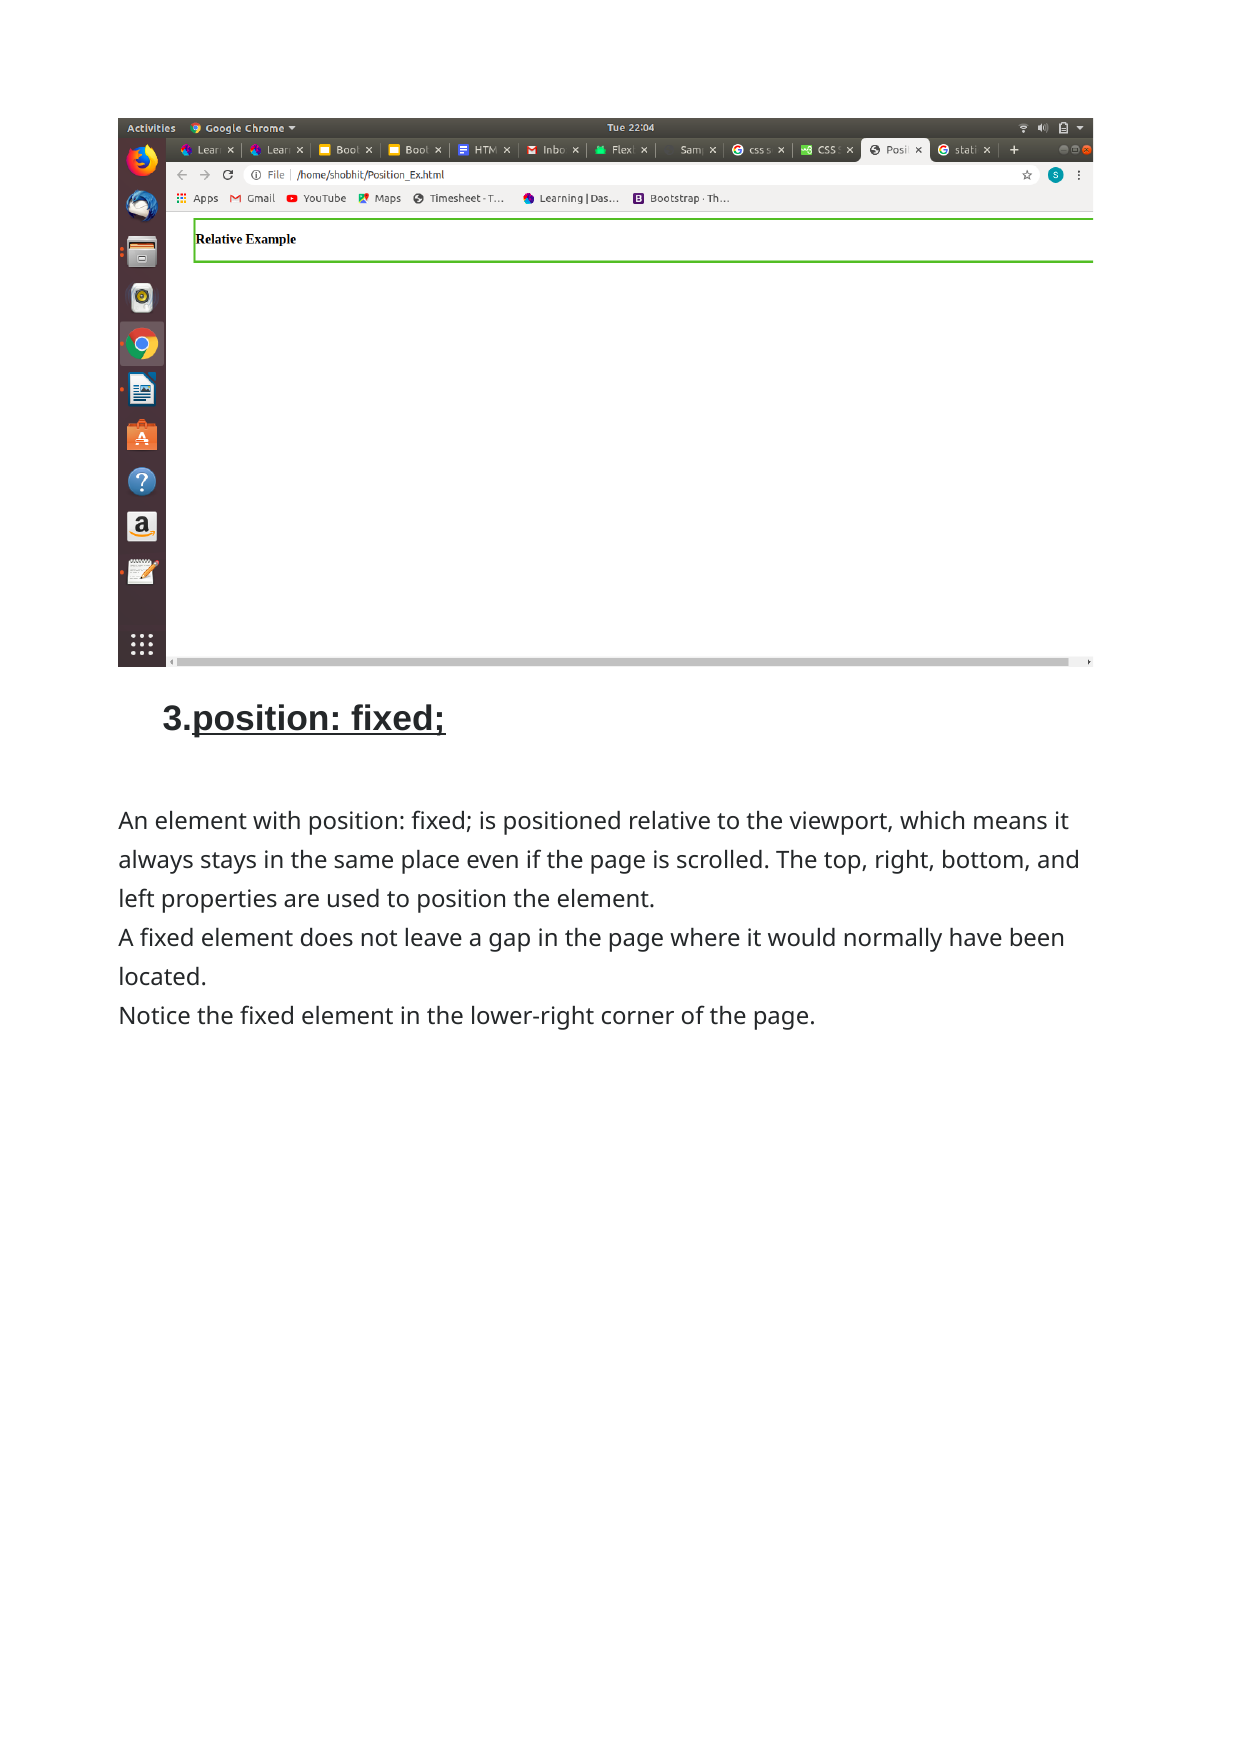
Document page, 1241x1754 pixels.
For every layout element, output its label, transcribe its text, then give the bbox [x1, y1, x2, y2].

picture [118, 118, 1094, 667]
text An element with position: fixed; is positioned relative to the viewport, which means it always stays in the same place even if the page is scrolled. The top, right, bottom, and left properties are used to position the element. [118, 803, 1122, 914]
text Notice the fixed element in the lower-right corner of the page. [118, 999, 1122, 1031]
list position: fixed; [162, 697, 1122, 738]
text A fixed element does not leave a gap in the page where it would normally have been located. [118, 921, 1122, 992]
